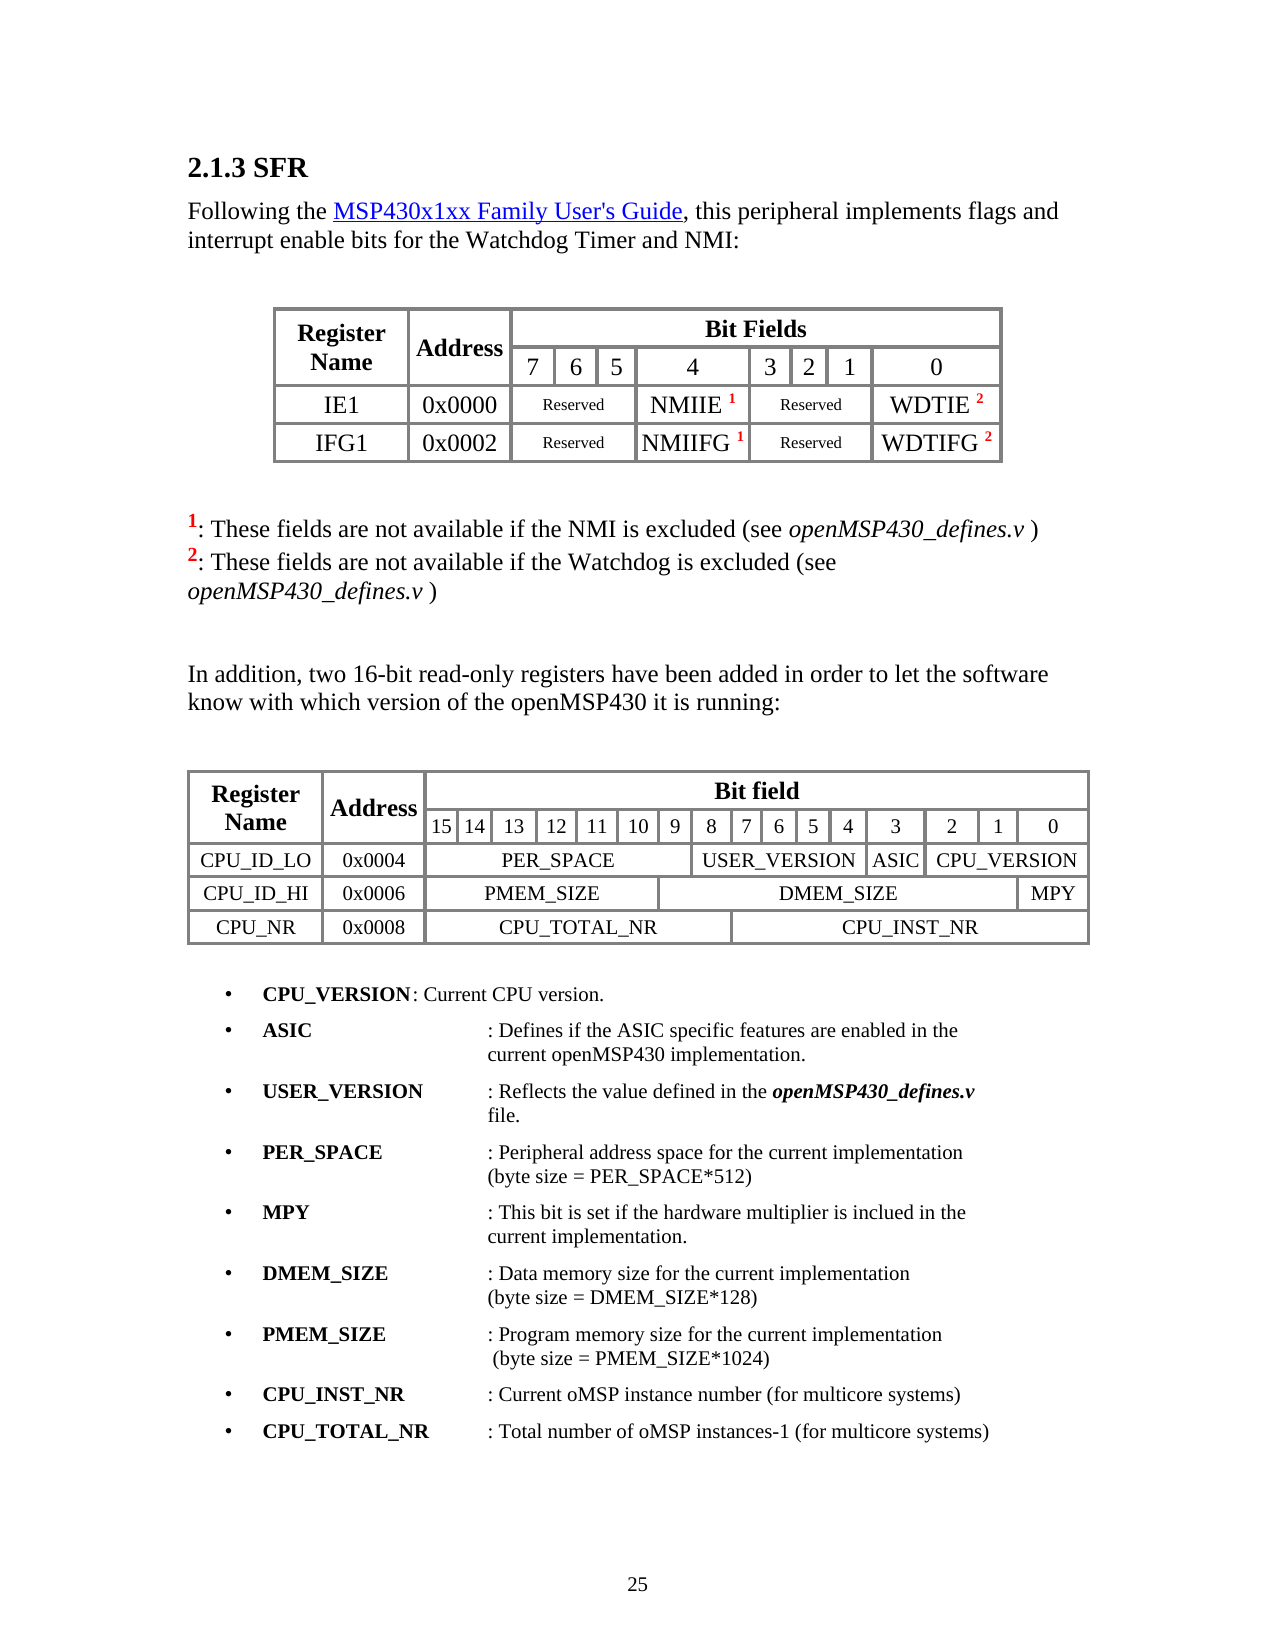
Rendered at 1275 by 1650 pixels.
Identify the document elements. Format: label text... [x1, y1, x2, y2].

table_header Address [410, 311, 509, 383]
table_cell 13 [493, 811, 535, 842]
list ASIC : Defines if the ASIC specific features are enabled in the current openMSP430 implementation. [225, 1018, 1088, 1066]
table_cell 0x0008 [324, 912, 423, 942]
table_cell IFG1 [276, 425, 407, 460]
table_cell 7 [733, 811, 760, 842]
list USER_VERSION : Reflects the value defined in the openMSP430_defines.v file. [225, 1079, 1088, 1127]
list PER_SPACE : Peripheral address space for the current implementation (byte size = PER_SPACE*512) [225, 1139, 1088, 1188]
table_header Register Name [190, 773, 321, 842]
text In addition, two 16-bit read-only registers have been added in order to let the software know with which version of the openMSP430 it is running: [187, 659, 1088, 716]
table_cell 8 [693, 811, 730, 842]
table_cell 6 [763, 811, 795, 842]
table_cell CPU_ID_HI [190, 878, 321, 908]
table_cell Reserved [513, 425, 634, 460]
table_cell 1 [980, 811, 1016, 842]
table_cell WDTIFG 2 [874, 425, 999, 460]
table_cell PER_SPACE [427, 845, 690, 875]
table_cell MPY [1019, 878, 1087, 908]
table_cell 12 [538, 811, 575, 842]
table_header Bit field [427, 773, 1087, 808]
table_cell IE1 [276, 387, 407, 422]
table_cell 0x0000 [410, 387, 509, 422]
table_header Register Name [276, 311, 407, 383]
table_cell Reserved [513, 387, 634, 422]
list MPY : This bit is set if the hardware multiplier is inclued in the current implementation. [225, 1200, 1088, 1248]
table_cell 3 [868, 811, 923, 842]
list PMEM_SIZE : Program memory size for the current implementation (byte size = PMEM_SIZE*1024) [225, 1321, 1088, 1369]
list CPU_INST_NR : Current oMSP instance number (for multicore systems) [225, 1382, 1088, 1406]
table_cell 3 [751, 349, 789, 383]
table_cell NMIIE 1 [638, 387, 748, 422]
table_cell 7 [513, 349, 553, 383]
table_cell 9 [660, 811, 690, 842]
table_cell 14 [459, 811, 490, 842]
table_cell 0x0006 [324, 878, 423, 908]
table_cell CPU_NR [190, 912, 321, 942]
table_cell 0x0002 [410, 425, 509, 460]
table_cell 1 [829, 349, 870, 383]
text 1: These fields are not available if the NMI is excluded (see openMSP430_defines.v ) 2: These fields are not available if the Watchdog is excluded (see openMSP430_defines.v ) [187, 509, 1088, 605]
table_cell PMEM_SIZE [427, 878, 657, 908]
table_cell 10 [619, 811, 657, 842]
table_cell CPU_VERSION [927, 845, 1087, 875]
table_cell 2 [793, 349, 825, 383]
table_cell 0x0004 [324, 845, 423, 875]
table_cell CPU_INST_NR [733, 912, 1087, 942]
text Following the MSP430x1xx Family User's Guide, this peripheral implements flags and interrupt enable bits for the Watchdog Timer and NMI: [187, 196, 1088, 253]
table_header Address [324, 773, 423, 842]
table_cell 4 [638, 349, 748, 383]
table_cell CPU_TOTAL_NR [427, 912, 730, 942]
list CPU_VERSION : Current CPU version. [225, 982, 1088, 1006]
text 2.1.3 SFR [187, 150, 1088, 183]
table_cell Reserved [751, 425, 870, 460]
table_cell WDTIE 2 [874, 387, 999, 422]
table_cell Reserved [751, 387, 870, 422]
table_cell ASIC [868, 845, 923, 875]
table_cell 11 [578, 811, 616, 842]
table_cell 4 [832, 811, 865, 842]
table_cell USER_VERSION [693, 845, 865, 875]
list CPU_TOTAL_NR : Total number of oMSP instances-1 (for multicore systems) [225, 1419, 1088, 1443]
table_cell 0 [874, 349, 999, 383]
table_cell 0 [1019, 811, 1087, 842]
table_header Bit Fields [513, 311, 999, 345]
table_cell CPU_ID_LO [190, 845, 321, 875]
table_cell 15 [427, 811, 456, 842]
table_cell DMEM_SIZE [660, 878, 1016, 908]
table_cell NMIIFG 1 [638, 425, 748, 460]
table_cell 5 [798, 811, 828, 842]
table_cell 6 [556, 349, 595, 383]
list DMEM_SIZE : Data memory size for the current implementation (byte size = DMEM_SIZE*128) [225, 1261, 1088, 1309]
table_cell 5 [599, 349, 634, 383]
table_cell 2 [927, 811, 977, 842]
